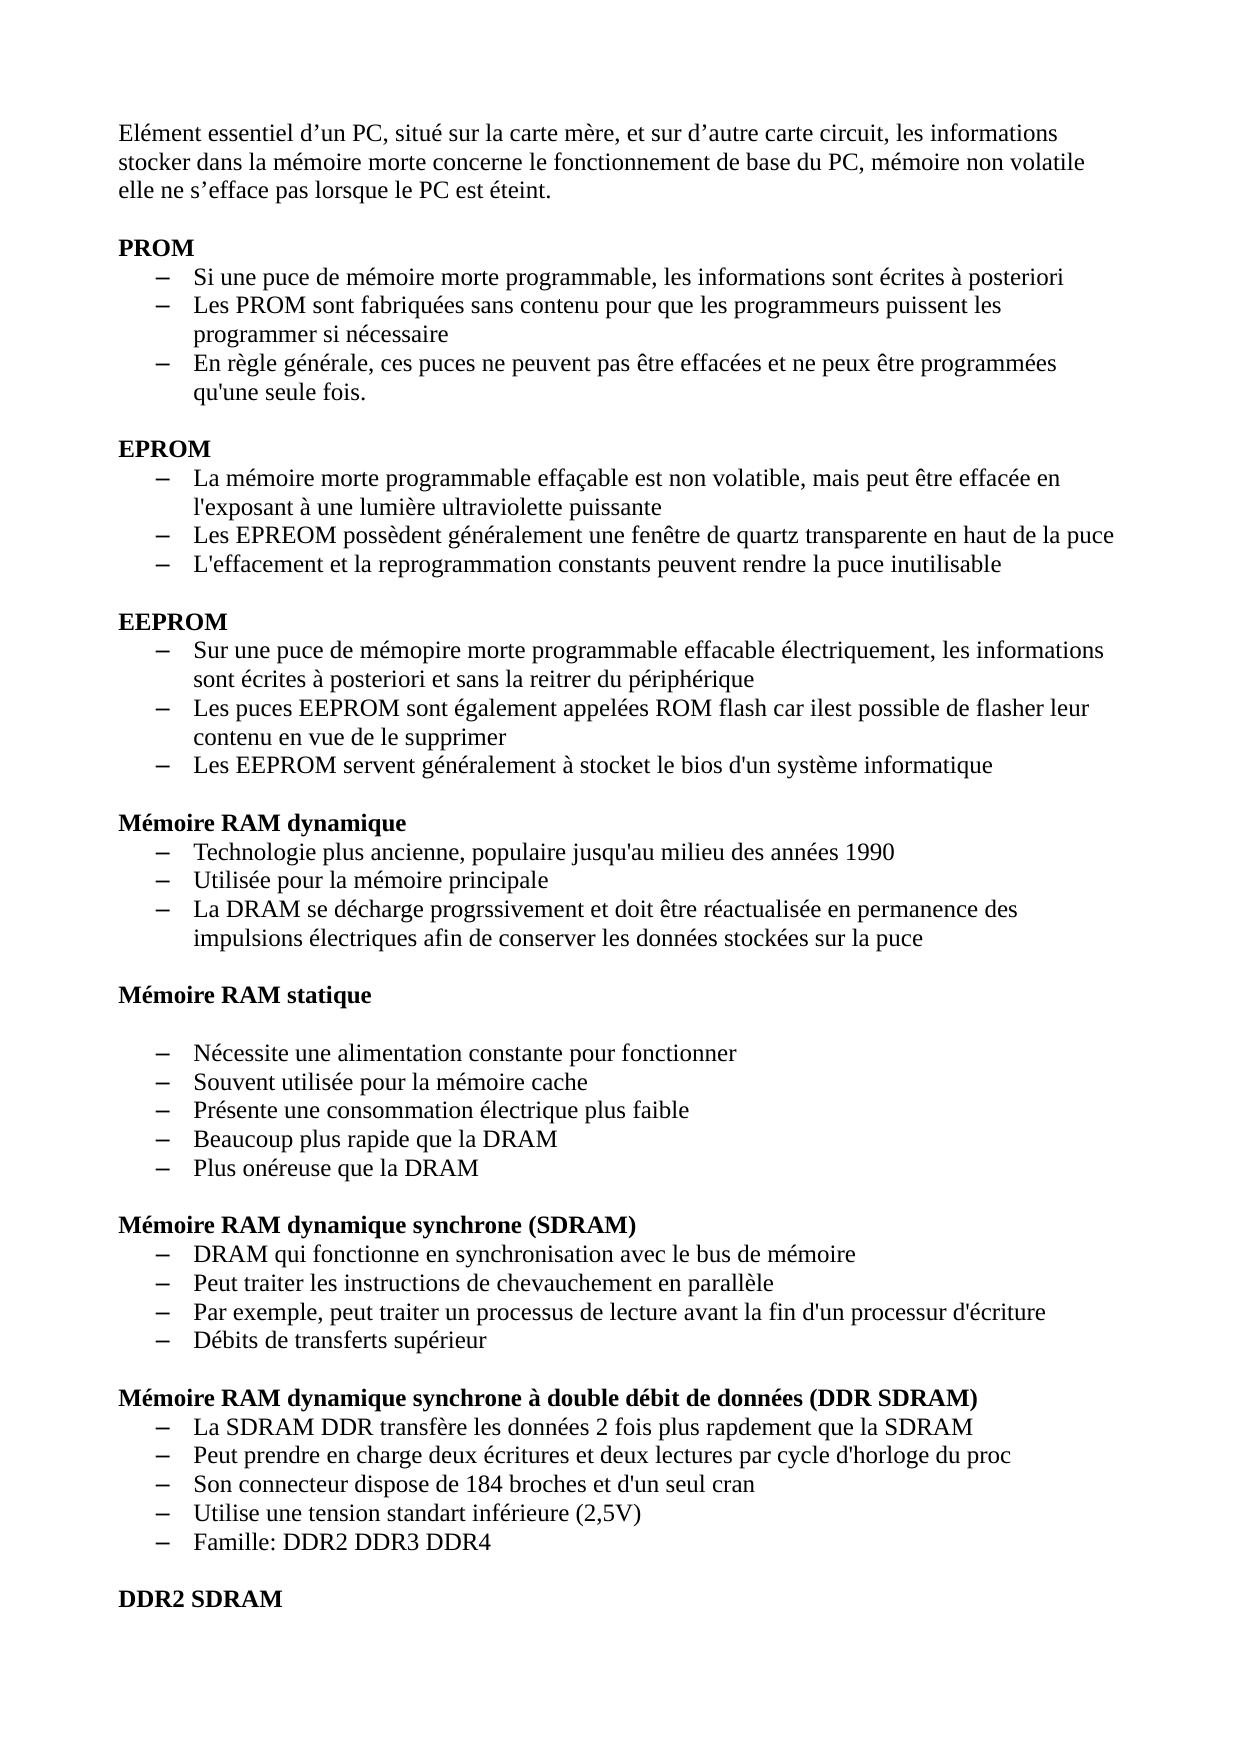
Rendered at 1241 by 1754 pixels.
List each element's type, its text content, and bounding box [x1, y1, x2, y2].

list Par exemple, peut traiter un processus de lecture avant la fin d'un processur d'écriture [156, 1297, 1122, 1326]
list Son connecteur dispose de 184 broches et d'un seul cran [156, 1469, 1122, 1498]
text Mémoire RAM dynamique synchrone à double débit de données (DDR SDRAM) [118, 1383, 1122, 1412]
list Présente une consommation électrique plus faible [156, 1096, 1122, 1124]
list Famille: DDR2 DDR3 DDR4 [156, 1527, 1122, 1556]
list Plus onéreuse que la DRAM [156, 1153, 1122, 1182]
list Les EPREOM possèdent généralement une fenêtre de quartz transparente en haut de la puce [156, 521, 1122, 549]
text EPROM [118, 434, 1122, 463]
text PROM [118, 233, 1122, 262]
list Beaucoup plus rapide que la DRAM [156, 1124, 1122, 1153]
list En règle générale, ces puces ne peuvent pas être effacées et ne peux être programmées qu'une seule fois. [156, 348, 1122, 406]
list Les EEPROM servent généralement à stocket le bios d'un système informatique [156, 751, 1122, 779]
text Mémoire RAM statique [118, 981, 1122, 1009]
list Nécessite une alimentation constante pour fonctionner [156, 1038, 1122, 1067]
list Les puces EEPROM sont également appelées ROM flash car ilest possible de flasher leur contenu en vue de le supprimer [156, 693, 1122, 751]
list La SDRAM DDR transfère les données 2 fois plus rapdement que la SDRAM [156, 1412, 1122, 1441]
list Technologie plus ancienne, populaire jusqu'au milieu des années 1990 [156, 837, 1122, 866]
list Sur une puce de mémopire morte programmable effacable électriquement, les informations sont écrites à posteriori et sans la reitrer du périphérique [156, 636, 1122, 693]
text Mémoire RAM dynamique [118, 808, 1122, 837]
list Peut traiter les instructions de chevauchement en parallèle [156, 1268, 1122, 1297]
text Mémoire RAM dynamique synchrone (SDRAM) [118, 1211, 1122, 1239]
list Souvent utilisée pour la mémoire cache [156, 1067, 1122, 1096]
text DDR2 SDRAM [118, 1584, 1122, 1613]
list L'effacement et la reprogrammation constants peuvent rendre la puce inutilisable [156, 549, 1122, 578]
list Si une puce de mémoire morte programmable, les informations sont écrites à posteriori [156, 262, 1122, 291]
text Elément essentiel d’un PC, situé sur la carte mère, et sur d’autre carte circuit, les informations stocker dans la mémoire morte concerne le fonctionnement de base du PC, mémoire non volatile elle ne s’efface pas lorsque le PC est éteint. [118, 118, 1122, 204]
list Utilisée pour la mémoire principale [156, 866, 1122, 894]
list Peut prendre en charge deux écritures et deux lectures par cycle d'horloge du proc [156, 1441, 1122, 1469]
list Utilise une tension standart inférieure (2,5V) [156, 1498, 1122, 1527]
list Débits de transferts supérieur [156, 1326, 1122, 1354]
list La mémoire morte programmable effaçable est non volatible, mais peut être effacée en l'exposant à une lumière ultraviolette puissante [156, 463, 1122, 521]
list Les PROM sont fabriquées sans contenu pour que les programmeurs puissent les programmer si nécessaire [156, 291, 1122, 348]
list DRAM qui fonctionne en synchronisation avec le bus de mémoire [156, 1239, 1122, 1268]
text EEPROM [118, 607, 1122, 636]
list La DRAM se décharge progrssivement et doit être réactualisée en permanence des impulsions électriques afin de conserver les données stockées sur la puce [156, 894, 1122, 952]
